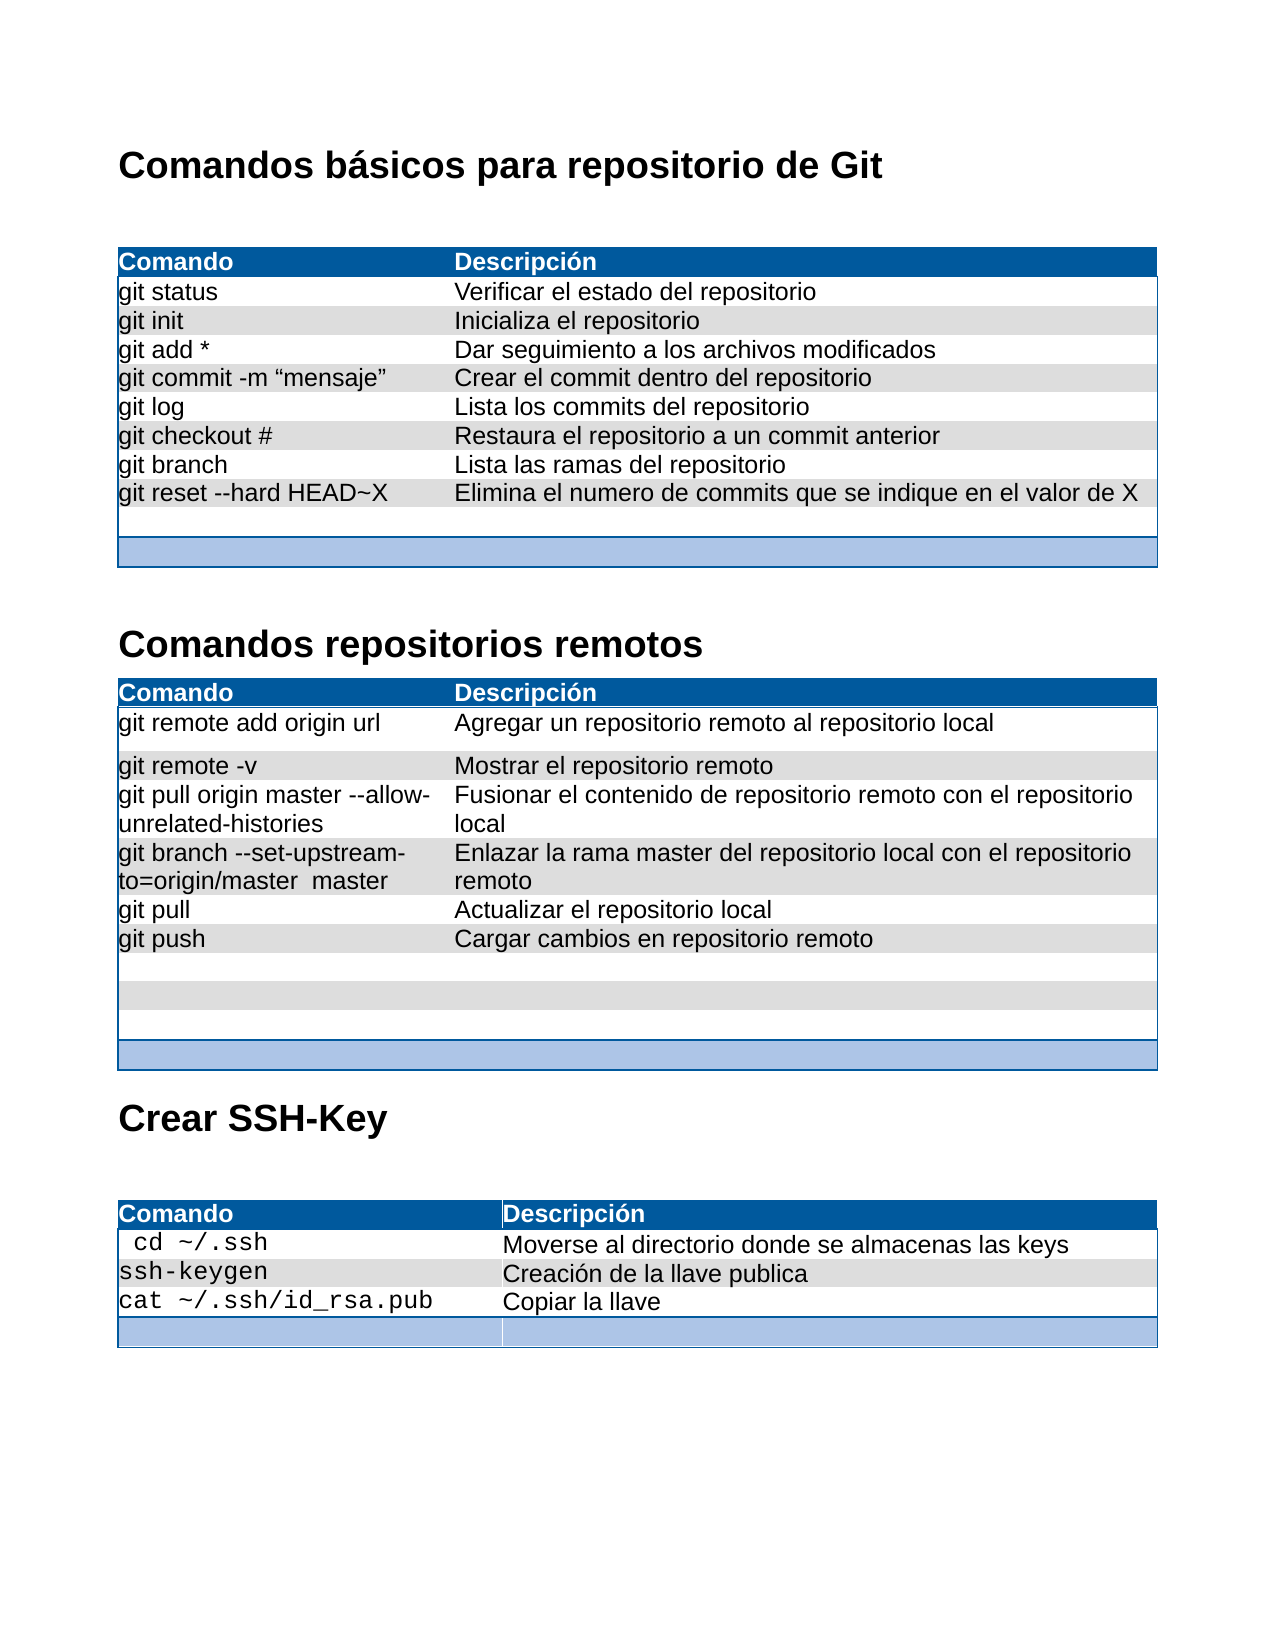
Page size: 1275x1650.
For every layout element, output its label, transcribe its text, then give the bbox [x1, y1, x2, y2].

table_cell Verificar el estado del repositorio [454, 277, 1157, 306]
table_cell Elimina el numero de commits que se indique en el valor de X [454, 479, 1157, 507]
table_cell [119, 507, 454, 536]
table_cell Mostrar el repositorio remoto [454, 751, 1157, 780]
table_cell [119, 1010, 454, 1039]
table_cell [454, 507, 1157, 536]
table_cell [503, 1318, 1157, 1346]
table_cell git push [119, 924, 454, 953]
table_cell [119, 981, 454, 1010]
table_cell [454, 538, 1157, 566]
table_cell cd ~/.ssh [119, 1230, 502, 1258]
table_cell [454, 1010, 1157, 1039]
table_cell [119, 953, 454, 981]
table_header Descripción [503, 1200, 1157, 1228]
table_cell [454, 1041, 1157, 1069]
table_cell [119, 538, 454, 566]
table_cell git init [119, 306, 454, 335]
subtitle Comandos básicos para repositorio de Git [118, 143, 1157, 187]
table_cell Restaura el repositorio a un commit anterior [454, 421, 1157, 450]
table_cell Creación de la llave publica [503, 1259, 1157, 1287]
table_cell Inicializa el repositorio [454, 306, 1157, 335]
table_cell Cargar cambios en repositorio remoto [454, 924, 1157, 953]
table_cell git reset --hard HEAD~X [119, 479, 454, 507]
table_cell git log [119, 392, 454, 421]
table_cell ssh-keygen [119, 1259, 502, 1287]
table_cell [454, 953, 1157, 981]
table_cell git add * [119, 335, 454, 363]
table_header Descripción [454, 678, 1157, 706]
table_cell git remote add origin url [119, 708, 454, 751]
table_cell git pull [119, 895, 454, 924]
table_cell git branch [119, 450, 454, 478]
table_cell [119, 1041, 454, 1069]
table_cell [119, 1318, 502, 1346]
table_cell Crear el commit dentro del repositorio [454, 364, 1157, 392]
table_cell git checkout # [119, 421, 454, 450]
table_header Comando [118, 1200, 502, 1228]
subtitle Comandos repositorios remotos [118, 622, 1157, 665]
table_cell git commit -m “mensaje” [119, 364, 454, 392]
table_cell git status [119, 277, 454, 306]
table_cell Dar seguimiento a los archivos modificados [454, 335, 1157, 363]
table_cell Lista los commits del repositorio [454, 392, 1157, 421]
table_cell Enlazar la rama master del repositorio local con el repositorio remoto [454, 838, 1157, 895]
subtitle Crear SSH-Key [118, 1096, 1157, 1139]
table_cell Lista las ramas del repositorio [454, 450, 1157, 478]
table_cell git branch --set-upstream-to=origin/master master [119, 838, 454, 895]
table_header Descripción [454, 247, 1157, 276]
table_cell Copiar la llave [503, 1287, 1157, 1316]
table_cell [454, 981, 1157, 1010]
table_cell Agregar un repositorio remoto al repositorio local [454, 708, 1157, 751]
table_header Comando [118, 678, 454, 706]
table_cell Moverse al directorio donde se almacenas las keys [503, 1230, 1157, 1258]
table_cell Actualizar el repositorio local [454, 895, 1157, 924]
table_cell cat ~/.ssh/id_rsa.pub [119, 1287, 502, 1316]
table_cell git remote -v [119, 751, 454, 780]
table_header Comando [118, 247, 454, 276]
table_cell git pull origin master --allow-unrelated-histories [119, 780, 454, 838]
table_cell Fusionar el contenido de repositorio remoto con el repositorio local [454, 780, 1157, 838]
